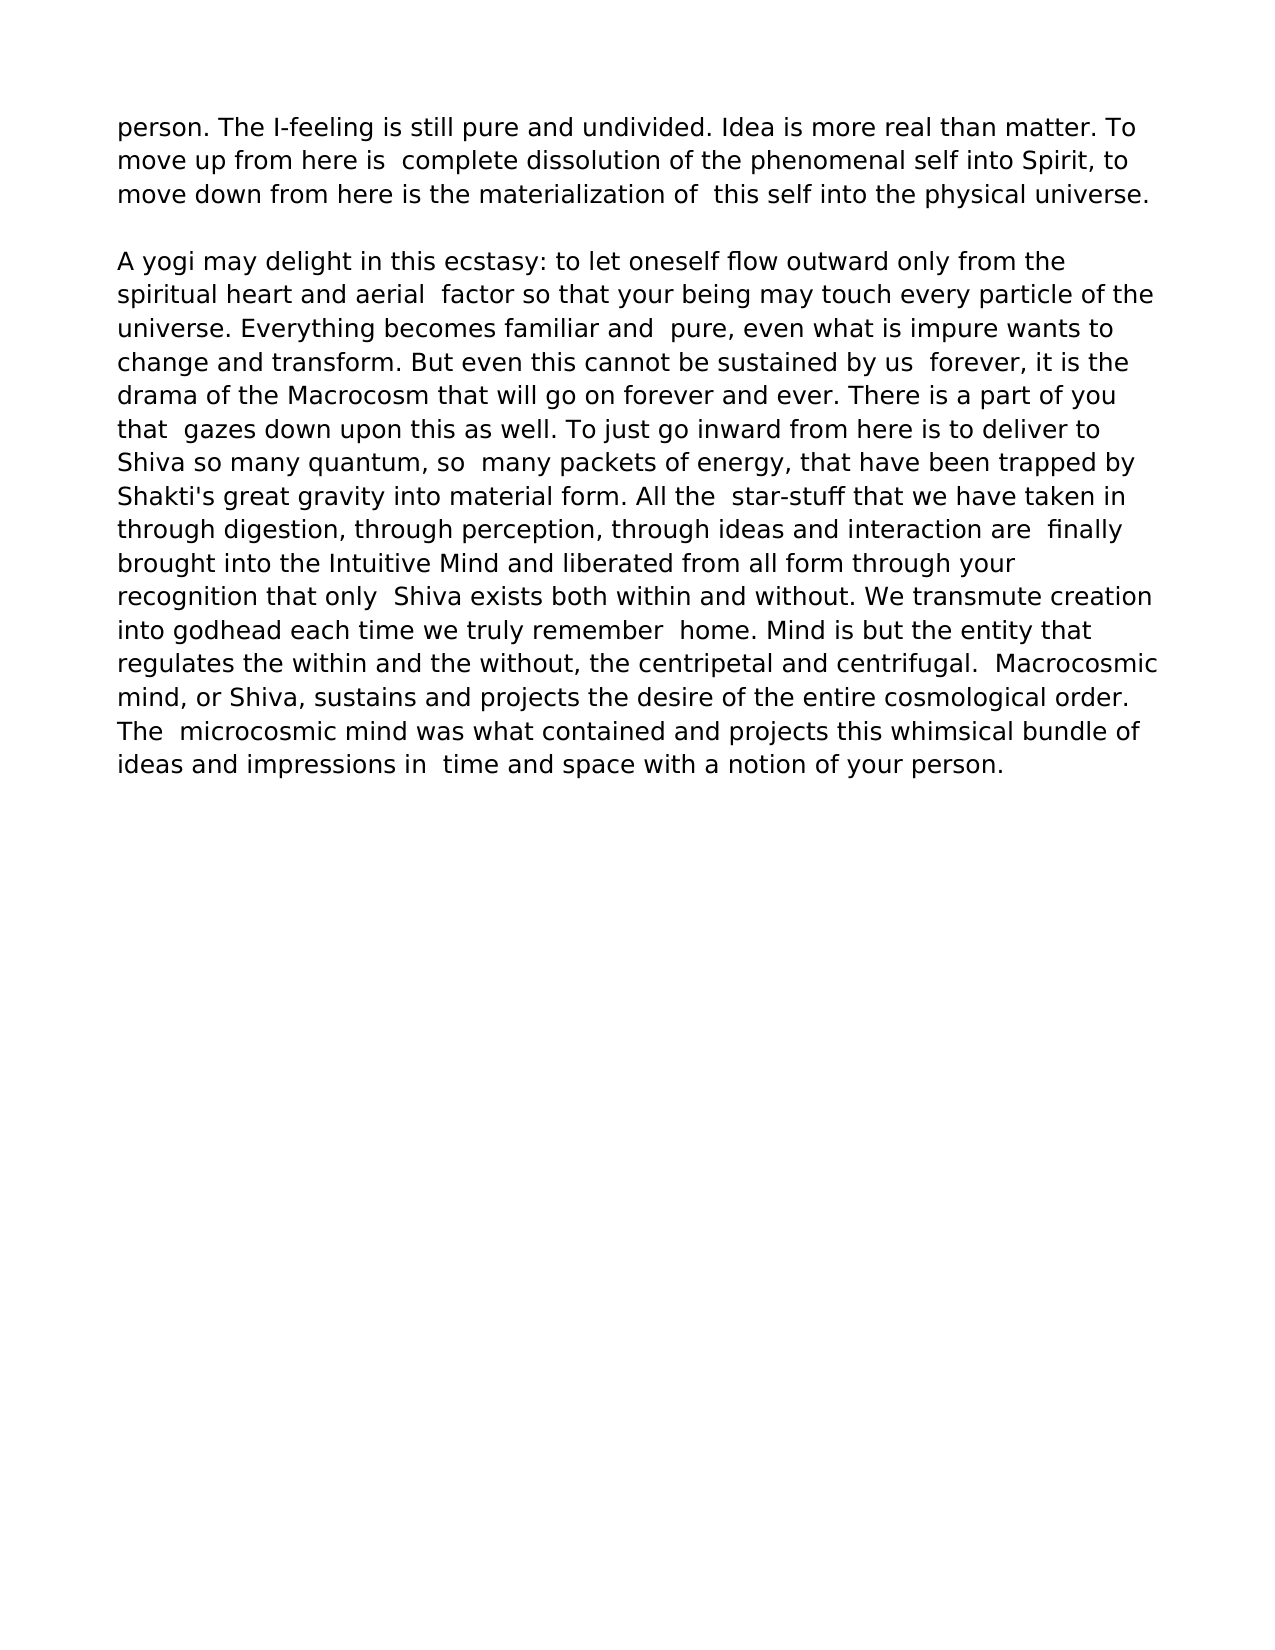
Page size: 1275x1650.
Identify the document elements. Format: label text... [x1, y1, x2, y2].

text A yogi may delight in this ecstasy: to let oneself flow outward only from the spiritual heart and aerial factor so that your being may touch every particle of the universe. Everything becomes familiar and pure, even what is impure wants to change and transform. But even this cannot be sustained by us forever, it is the drama of the Macrocosm that will go on forever and ever. There is a part of you that gazes down upon this as well. To just go inward from here is to deliver to Shiva so many quantum, so many packets of energy, that have been trapped by Shakti's great gravity into material form. All the star-stuff that we have taken in through digestion, through perception, through ideas and interaction are finally brought into the Intuitive Mind and liberated from all form through your recognition that only Shiva exists both within and without. We transmute creation into godhead each time we truly remember home. Mind is but the entity that regulates the within and the without, the centripetal and centrifugal. Macrocosmic mind, or Shiva, sustains and projects the desire of the entire cosmological order. The microcosmic mind was what contained and projects this whimsical bundle of ideas and impressions in time and space with a notion of your person. [117, 247, 1159, 779]
text person. The I-feeling is still pure and undivided. Idea is more real than matter. To move up from here is complete dissolution of the phenomenal self into Spirit, to move down from here is the materialization of this self into the physical universe. [117, 113, 1159, 209]
